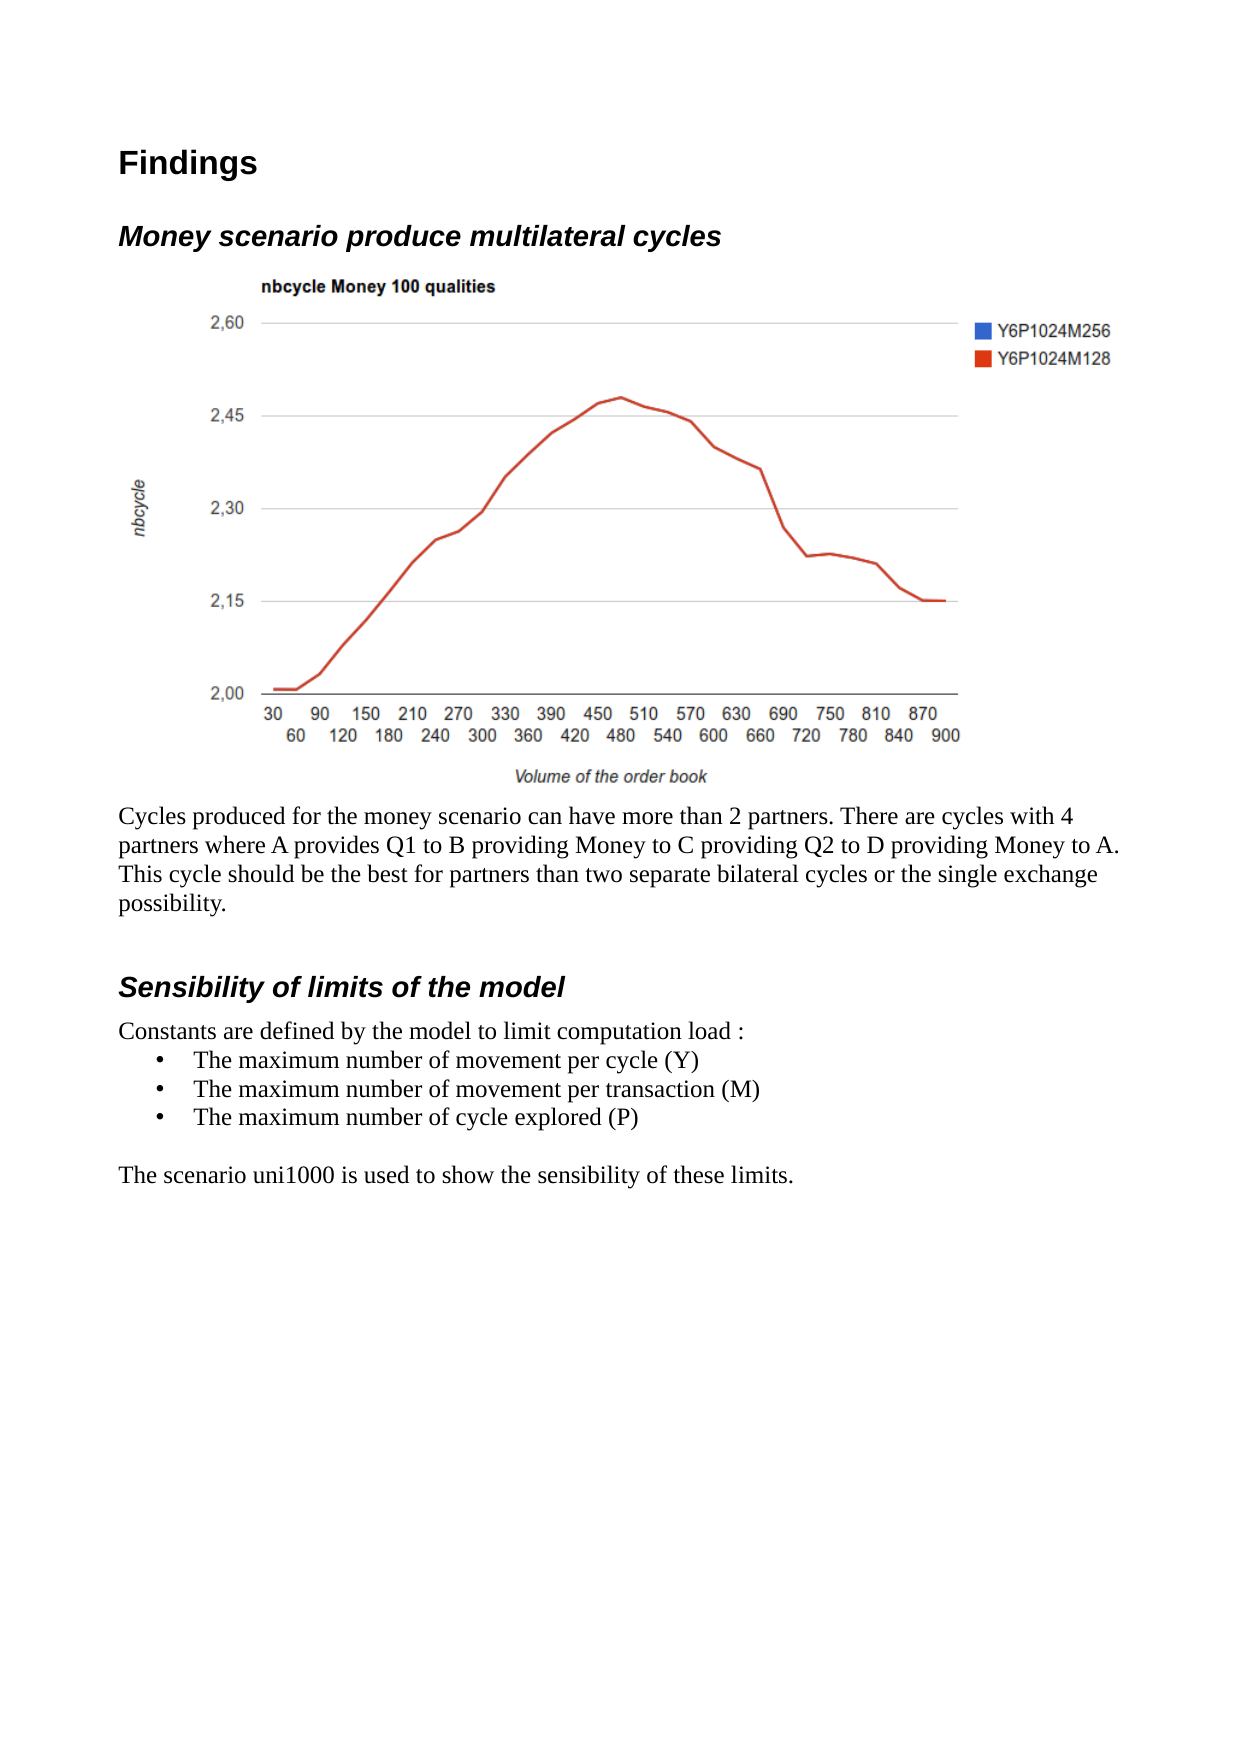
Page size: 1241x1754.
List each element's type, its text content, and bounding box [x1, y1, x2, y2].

subtitle Money scenario produce multilateral cycles [118, 219, 1122, 253]
subtitle Sensibility of limits of the model [118, 970, 1122, 1004]
picture [118, 265, 1123, 802]
subtitle Findings [118, 143, 1122, 182]
text Constants are defined by the model to limit computation load : [118, 1016, 1122, 1045]
list The maximum number of cycle explored (P) [156, 1102, 1122, 1131]
list The maximum number of movement per transaction (M) [156, 1074, 1122, 1102]
text Cycles produced for the money scenario can have more than 2 partners. There are cycles with 4 partners where A provides Q1 to B providing Money to C providing Q2 to D providing Money to A. This cycle should be the best for partners than two separate bilateral cycles or the single exchange possibility. [118, 802, 1122, 916]
text The scenario uni1000 is used to show the sensibility of these limits. [118, 1160, 1122, 1189]
list The maximum number of movement per cycle (Y) [156, 1045, 1122, 1074]
